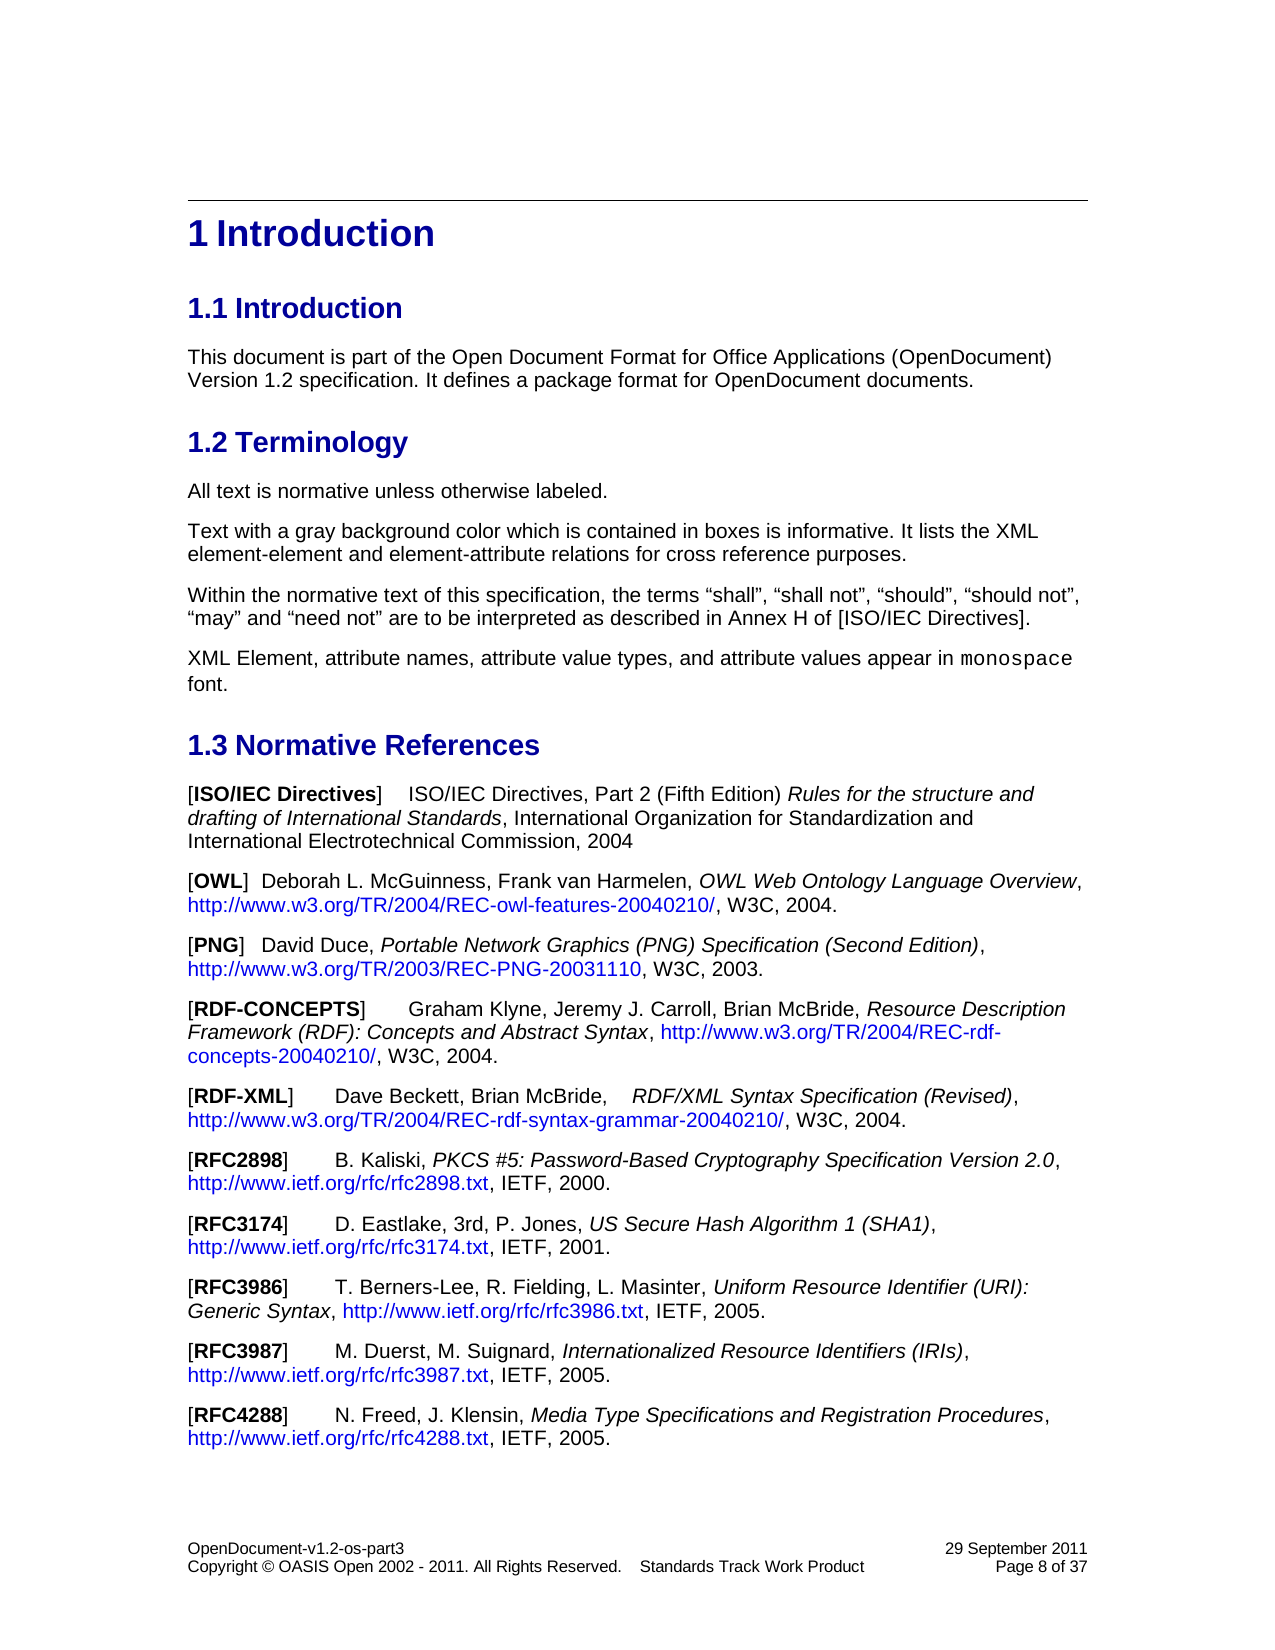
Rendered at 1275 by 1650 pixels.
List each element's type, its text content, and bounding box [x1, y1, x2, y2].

subtitle Normative References [187, 729, 1088, 762]
text [RDF-CONCEPTS] Graham Klyne, Jeremy J. Carroll, Brian McBride, Resource Description Framework (RDF): Concepts and Abstract Syntax, http://www.w3.org/TR/2004/REC-rdf-concepts-20040210/, W3C, 2004. [187, 997, 1088, 1068]
text [RFC3174] D. Eastlake, 3rd, P. Jones, US Secure Hash Algorithm 1 (SHA1), http://www.ietf.org/rfc/rfc3174.txt, IETF, 2001. [187, 1212, 1088, 1259]
text XML Element, attribute names, attribute value types, and attribute values appear in monospace font. [187, 647, 1088, 696]
text [ISO/IEC Directives] ISO/IEC Directives, Part 2 (Fifth Edition) Rules for the structure and drafting of International Standards, International Organization for Standardization and International Electrotechnical Commission, 2004 [187, 782, 1088, 853]
text [OWL] Deborah L. McGuinness, Frank van Harmelen, OWL Web Ontology Language Overview, http://www.w3.org/TR/2004/REC-owl-features-20040210/, W3C, 2004. [187, 870, 1088, 917]
text [RFC4288] N. Freed, J. Klensin, Media Type Specifications and Registration Procedures, http://www.ietf.org/rfc/rfc4288.txt, IETF, 2005. [187, 1403, 1088, 1450]
subtitle Terminology [187, 426, 1088, 458]
subtitle Introduction [187, 292, 1088, 324]
text Text with a gray background color which is contained in boxes is informative. It lists the XML element-element and element-attribute relations for cross reference purposes. [187, 519, 1088, 566]
text [RFC3987] M. Duerst, M. Suignard, Internationalized Resource Identifiers (IRIs), http://www.ietf.org/rfc/rfc3987.txt, IETF, 2005. [187, 1339, 1088, 1387]
text Within the normative text of this specification, the terms “shall”, “shall not”, “should”, “should not”, “may” and “need not” are to be interpreted as described in Annex H of [ISO/IEC Directives]. [187, 583, 1088, 630]
text [RDF-XML] Dave Beckett, Brian McBride, RDF/XML Syntax Specification (Revised), http://www.w3.org/TR/2004/REC-rdf-syntax-grammar-20040210/, W3C, 2004. [187, 1084, 1088, 1132]
subtitle Introduction [187, 201, 1088, 254]
text This document is part of the Open Document Format for Office Applications (OpenDocument) Version 1.2 specification. It defines a package format for OpenDocument documents. [187, 345, 1088, 392]
text [RFC3986] T. Berners-Lee, R. Fielding, L. Masinter, Uniform Resource Identifier (URI): Generic Syntax, http://www.ietf.org/rfc/rfc3986.txt, IETF, 2005. [187, 1276, 1088, 1323]
text All text is normative unless otherwise labeled. [187, 479, 1088, 503]
text [PNG] David Duce, Portable Network Graphics (PNG) Specification (Second Edition), http://www.w3.org/TR/2003/REC-PNG-20031110, W3C, 2003. [187, 933, 1088, 981]
text [RFC2898] B. Kaliski, PKCS #5: Password-Based Cryptography Specification Version 2.0, http://www.ietf.org/rfc/rfc2898.txt, IETF, 2000. [187, 1148, 1088, 1195]
